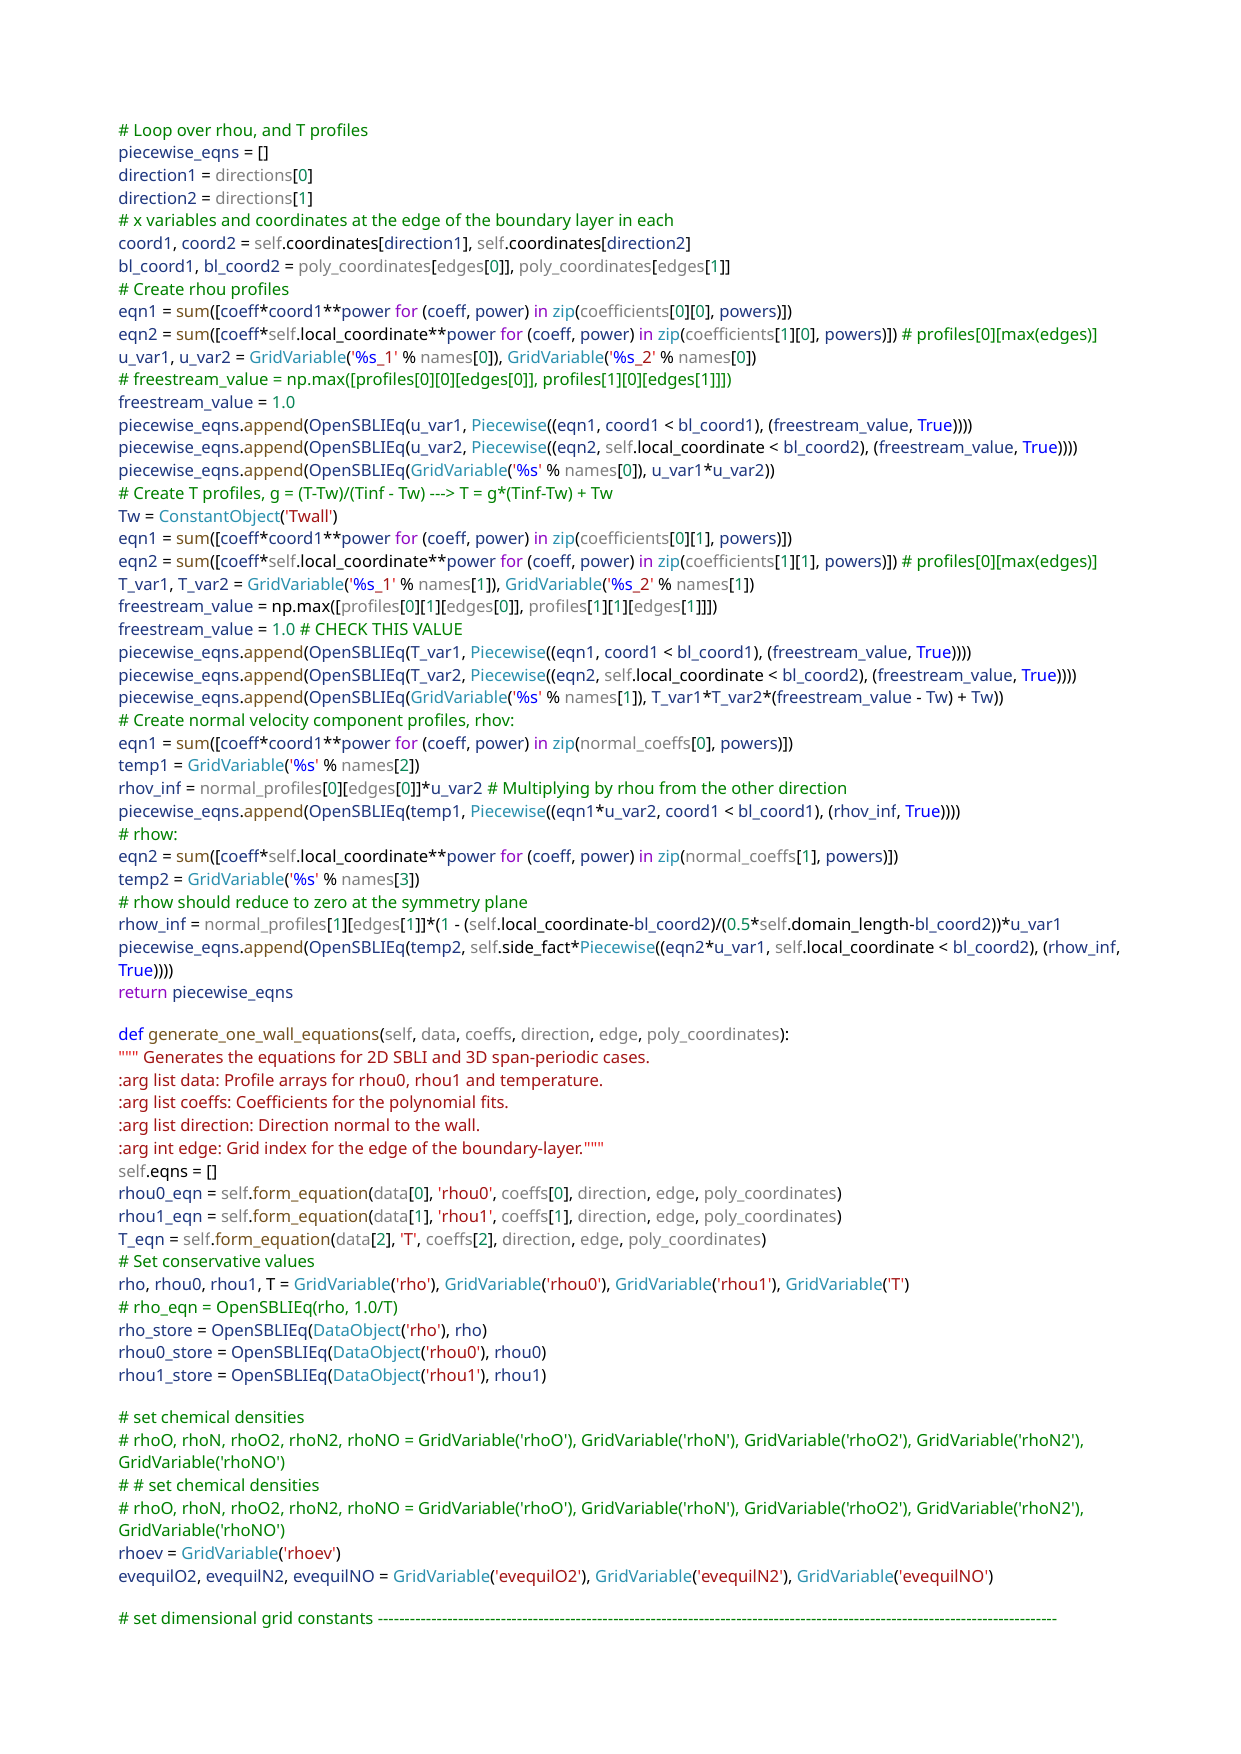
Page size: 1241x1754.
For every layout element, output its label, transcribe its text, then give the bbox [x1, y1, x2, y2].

text piecewise_eqns.append(OpenSBLIEq(GridVariable('%s' % names[1]), T_var1*T_var2*(freestream_value - Tw) + Tw)) [118, 686, 1122, 708]
text direction2 = directions[1] [118, 186, 1122, 209]
text # rhow: [118, 822, 1122, 845]
text rhou1_eqn = self.form_equation(data[1], 'rhou1', coeffs[1], direction, edge, poly_coordinates) [118, 1204, 1122, 1227]
text piecewise_eqns = [] [118, 141, 1122, 163]
text # Create rhou profiles [118, 277, 1122, 300]
text # set chemical densities [118, 1405, 1122, 1428]
text """ Generates the equations for 2D SBLI and 3D span-periodic cases. [118, 1046, 1122, 1068]
text freestream_value = 1.0 [118, 391, 1122, 413]
text # rho_eqn = OpenSBLIEq(rho, 1.0/T) [118, 1295, 1122, 1318]
text # Set conservative values [118, 1250, 1122, 1273]
text eqn1 = sum([coeff*coord1**power for (coeff, power) in zip(coefficients[0][0], powers)]) [118, 300, 1122, 322]
text # rhoO, rhoN, rhoO2, rhoN2, rhoNO = GridVariable('rhoO'), GridVariable('rhoN'), GridVariable('rhoO2'), GridVariable('rhoN2'), GridVariable('rhoNO') [118, 1496, 1122, 1542]
text eqn1 = sum([coeff*coord1**power for (coeff, power) in zip(coefficients[0][1], powers)]) [118, 527, 1122, 549]
text Tw = ConstantObject('Twall') [118, 504, 1122, 527]
text coord1, coord2 = self.coordinates[direction1], self.coordinates[direction2] [118, 232, 1122, 254]
text rhou0_store = OpenSBLIEq(DataObject('rhou0'), rhou0) [118, 1341, 1122, 1363]
text T_var1, T_var2 = GridVariable('%s_1' % names[1]), GridVariable('%s_2' % names[1]) [118, 572, 1122, 595]
text piecewise_eqns.append(OpenSBLIEq(u_var1, Piecewise((eqn1, coord1 < bl_coord1), (freestream_value, True)))) [118, 413, 1122, 436]
text rho_store = OpenSBLIEq(DataObject('rho'), rho) [118, 1318, 1122, 1341]
text # freestream_value = np.max([profiles[0][0][edges[0]], profiles[1][0][edges[1]]]) [118, 368, 1122, 391]
text eqn2 = sum([coeff*self.local_coordinate**power for (coeff, power) in zip(normal_coeffs[1], powers)]) [118, 845, 1122, 867]
text temp1 = GridVariable('%s' % names[2]) [118, 754, 1122, 777]
text rhou1_store = OpenSBLIEq(DataObject('rhou1'), rhou1) [118, 1363, 1122, 1386]
text eqn2 = sum([coeff*self.local_coordinate**power for (coeff, power) in zip(coefficients[1][0], powers)]) # profiles[0][max(edges)] [118, 322, 1122, 345]
text # x variables and coordinates at the edge of the boundary layer in each [118, 209, 1122, 232]
text freestream_value = 1.0 # CHECK THIS VALUE [118, 618, 1122, 640]
text piecewise_eqns.append(OpenSBLIEq(temp1, Piecewise((eqn1*u_var2, coord1 < bl_coord1), (rhov_inf, True)))) [118, 799, 1122, 822]
text rhow_inf = normal_profiles[1][edges[1]]*(1 - (self.local_coordinate-bl_coord2)/(0.5*self.domain_length-bl_coord2))*u_var1 [118, 913, 1122, 936]
text :arg int edge: Grid index for the edge of the boundary-layer.""" [118, 1136, 1122, 1159]
text piecewise_eqns.append(OpenSBLIEq(temp2, self.side_fact*Piecewise((eqn2*u_var1, self.local_coordinate < bl_coord2), (rhow_inf, True)))) [118, 936, 1122, 981]
text self.eqns = [] [118, 1159, 1122, 1182]
text # rhow should reduce to zero at the symmetry plane [118, 890, 1122, 913]
text # rhoO, rhoN, rhoO2, rhoN2, rhoNO = GridVariable('rhoO'), GridVariable('rhoN'), GridVariable('rhoO2'), GridVariable('rhoN2'), GridVariable('rhoNO') [118, 1428, 1122, 1473]
text temp2 = GridVariable('%s' % names[3]) [118, 867, 1122, 890]
text freestream_value = np.max([profiles[0][1][edges[0]], profiles[1][1][edges[1]]]) [118, 595, 1122, 618]
text piecewise_eqns.append(OpenSBLIEq(T_var2, Piecewise((eqn2, self.local_coordinate < bl_coord2), (freestream_value, True)))) [118, 663, 1122, 686]
text # Create normal velocity component profiles, rhov: [118, 708, 1122, 731]
text rho, rhou0, rhou1, T = GridVariable('rho'), GridVariable('rhou0'), GridVariable('rhou1'), GridVariable('T') [118, 1273, 1122, 1295]
text rhou0_eqn = self.form_equation(data[0], 'rhou0', coeffs[0], direction, edge, poly_coordinates) [118, 1182, 1122, 1204]
text T_eqn = self.form_equation(data[2], 'T', coeffs[2], direction, edge, poly_coordinates) [118, 1227, 1122, 1250]
text piecewise_eqns.append(OpenSBLIEq(T_var1, Piecewise((eqn1, coord1 < bl_coord1), (freestream_value, True)))) [118, 640, 1122, 663]
text return piecewise_eqns [118, 981, 1122, 1004]
text :arg list direction: Direction normal to the wall. [118, 1114, 1122, 1136]
text eqn2 = sum([coeff*self.local_coordinate**power for (coeff, power) in zip(coefficients[1][1], powers)]) # profiles[0][max(edges)] [118, 549, 1122, 572]
text # Loop over rhou, and T profiles [118, 118, 1122, 141]
text u_var1, u_var2 = GridVariable('%s_1' % names[0]), GridVariable('%s_2' % names[0]) [118, 345, 1122, 368]
text rhoev = GridVariable('rhoev') [118, 1542, 1122, 1564]
text def generate_one_wall_equations(self, data, coeffs, direction, edge, poly_coordinates): [118, 1023, 1122, 1046]
text # # set chemical densities [118, 1473, 1122, 1496]
text bl_coord1, bl_coord2 = poly_coordinates[edges[0]], poly_coordinates[edges[1]] [118, 254, 1122, 277]
text rhov_inf = normal_profiles[0][edges[0]]*u_var2 # Multiplying by rhou from the other direction [118, 777, 1122, 799]
text piecewise_eqns.append(OpenSBLIEq(GridVariable('%s' % names[0]), u_var1*u_var2)) [118, 459, 1122, 481]
text evequilO2, evequilN2, evequilNO = GridVariable('evequilO2'), GridVariable('evequilN2'), GridVariable('evequilNO') [118, 1564, 1122, 1587]
text piecewise_eqns.append(OpenSBLIEq(u_var2, Piecewise((eqn2, self.local_coordinate < bl_coord2), (freestream_value, True)))) [118, 436, 1122, 459]
text :arg list data: Profile arrays for rhou0, rhou1 and temperature. [118, 1068, 1122, 1091]
text eqn1 = sum([coeff*coord1**power for (coeff, power) in zip(normal_coeffs[0], powers)]) [118, 731, 1122, 754]
text direction1 = directions[0] [118, 163, 1122, 186]
text :arg list coeffs: Coefficients for the polynomial fits. [118, 1091, 1122, 1114]
text # set dimensional grid constants ------------------------------------------------------------------------------------------------------------------------------- [118, 1606, 1122, 1629]
text # Create T profiles, g = (T-Tw)/(Tinf - Tw) ---> T = g*(Tinf-Tw) + Tw [118, 481, 1122, 504]
